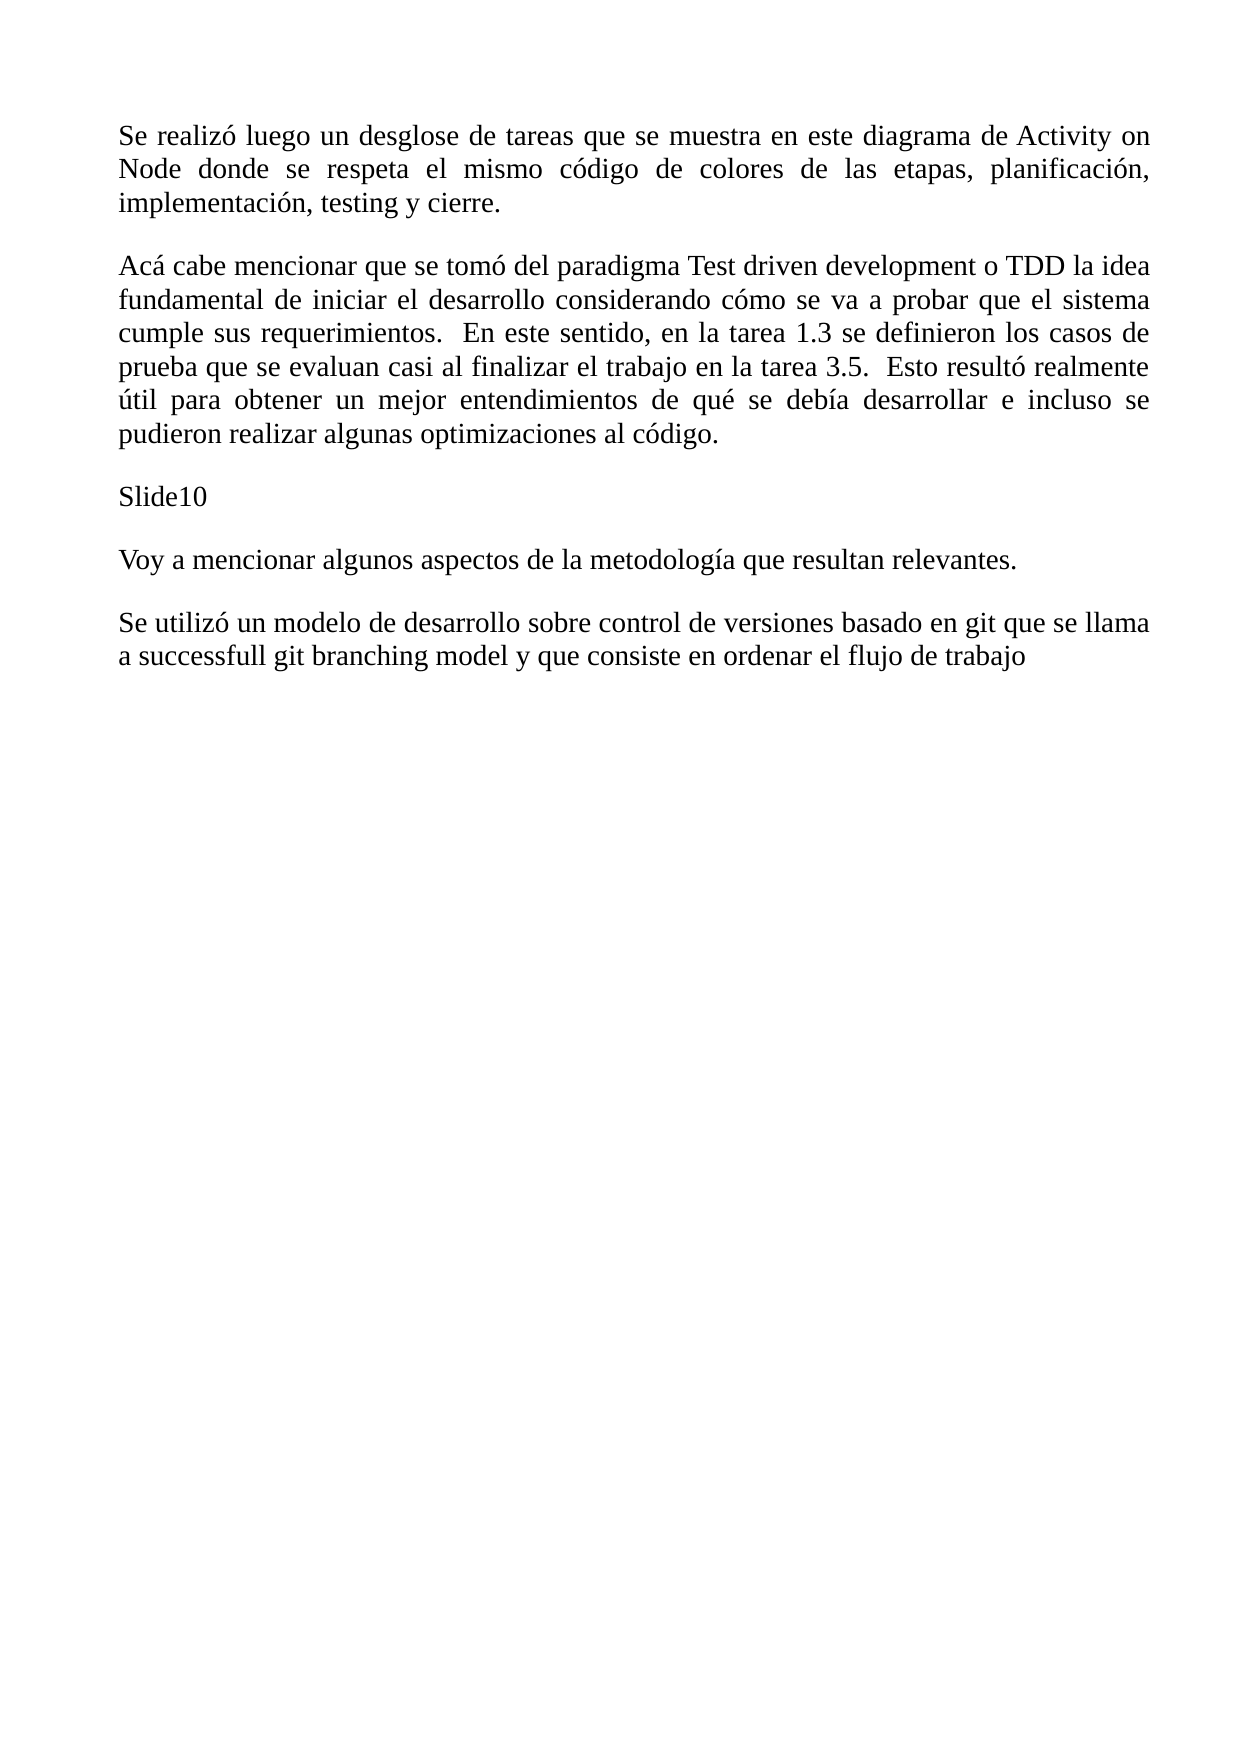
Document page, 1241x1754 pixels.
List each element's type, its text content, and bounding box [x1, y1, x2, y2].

text Acá cabe mencionar que se tomó del paradigma Test driven development o TDD la idea fundamental de iniciar el desarrollo considerando cómo se va a probar que el sistema cumple sus requerimientos. En este sentido, en la tarea 1.3 se definieron los casos de prueba que se evaluan casi al finalizar el trabajo en la tarea 3.5. Esto resultó realmente útil para obtener un mejor entendimientos de qué se debía desarrollar e incluso se pudieron realizar algunas optimizaciones al código. [118, 248, 1152, 449]
text Se utilizó un modelo de desarrollo sobre control de versiones basado en git que se llama a successfull git branching model y que consiste en ordenar el flujo de trabajo [118, 605, 1152, 672]
text Se realizó luego un desglose de tareas que se muestra en este diagrama de Activity on Node donde se respeta el mismo código de colores de las etapas, planificación, implementación, testing y cierre. [118, 118, 1152, 219]
text Slide10 [118, 479, 1152, 512]
text Voy a mencionar algunos aspectos de la metodología que resultan relevantes. [118, 542, 1152, 576]
